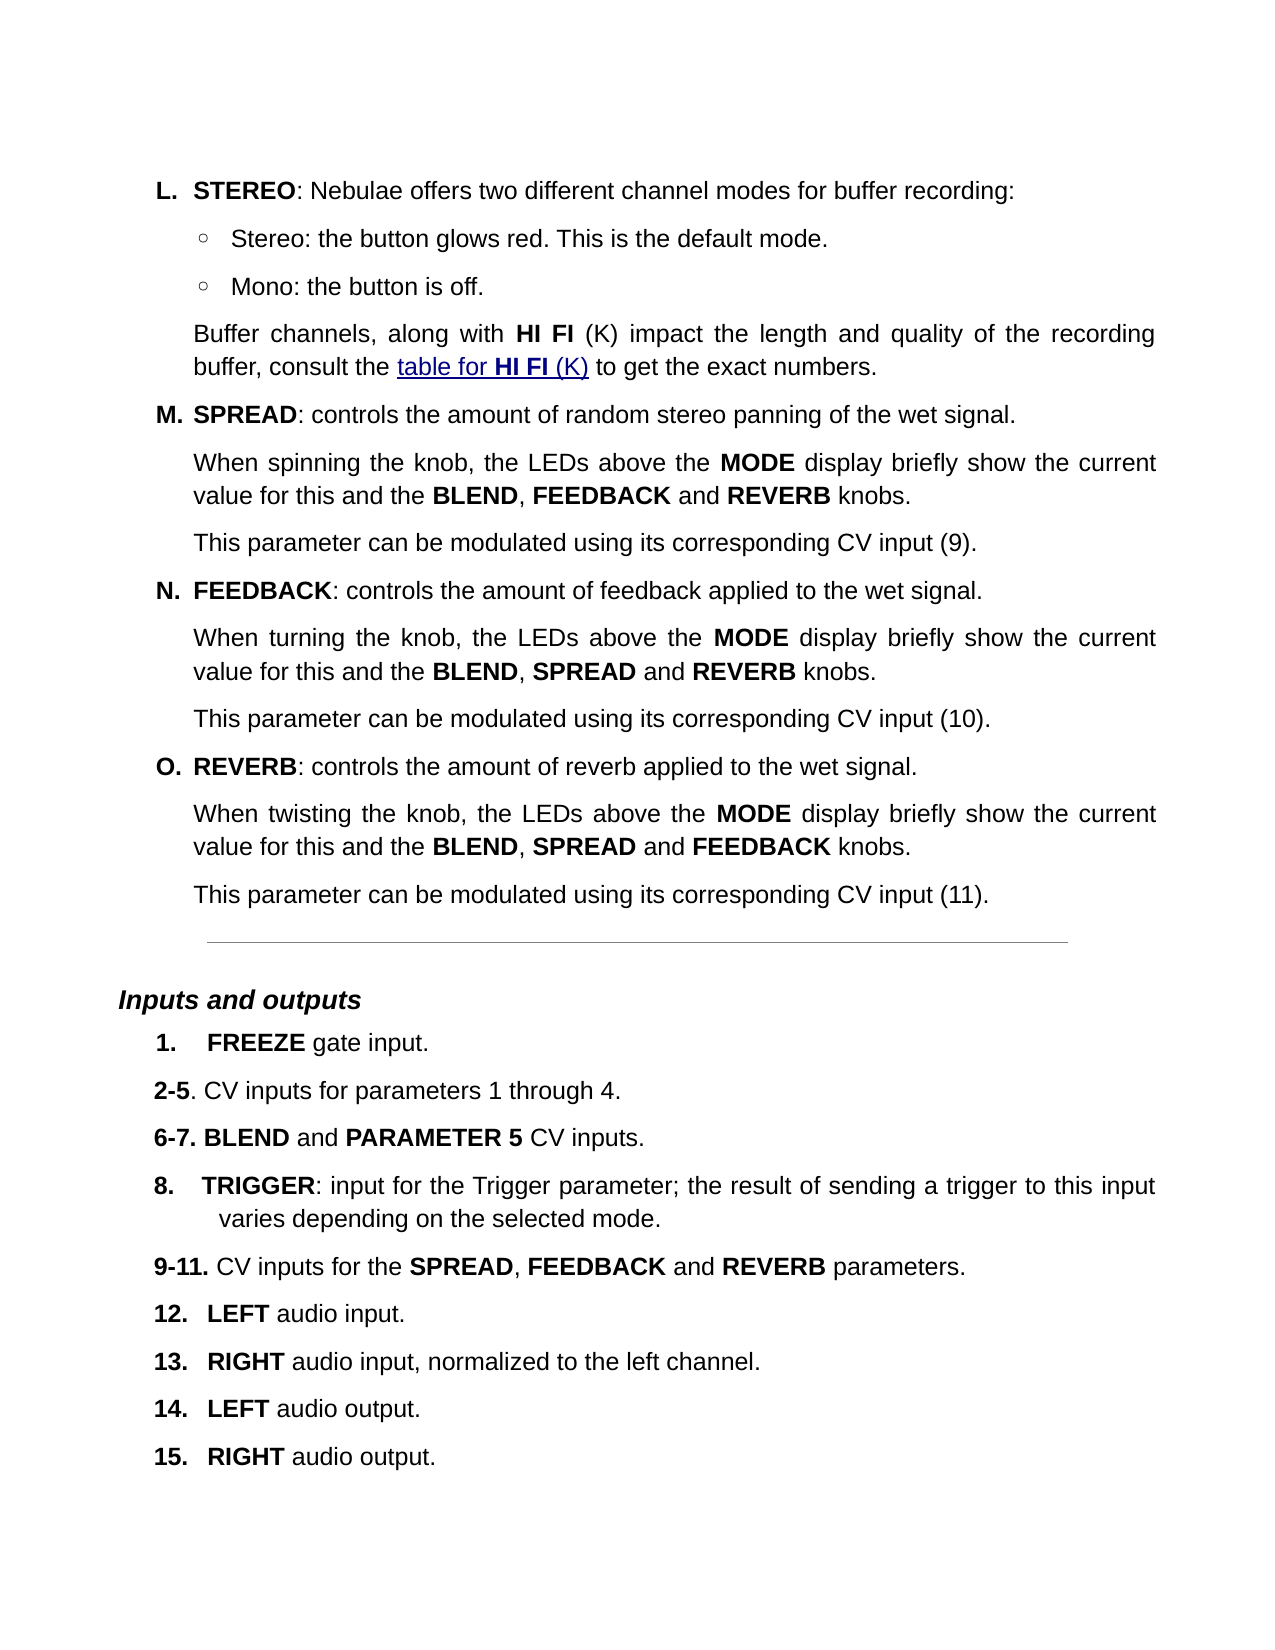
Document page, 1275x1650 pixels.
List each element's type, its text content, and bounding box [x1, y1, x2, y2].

subtitle Inputs and outputs [118, 984, 1157, 1016]
list TRIGGER: input for the Trigger parameter; the result of sending a trigger to this input varies depending on the selected mode. [153, 1171, 1157, 1233]
text 2-5. CV inputs for parameters 1 through 4. [153, 1076, 1157, 1104]
text 6-7. BLEND and PARAMETER 5 CV inputs. [153, 1123, 1157, 1152]
list When spinning the knob, the LEDs above the MODE display briefly show the current value for this and the BLEND, FEEDBACK and REVERB knobs. [156, 448, 1157, 509]
list LEFT audio output. [153, 1394, 1157, 1423]
list FEEDBACK: controls the amount of feedback applied to the wet signal. [156, 576, 1157, 604]
list Buffer channels, along with HI FI (K) impact the length and quality of the recording buffer, consult the table for HI FI (K) to get the exact numbers. [156, 319, 1157, 381]
list STEREO: Nebulae offers two different channel modes for buffer recording: [156, 176, 1157, 205]
list When turning the knob, the LEDs above the MODE display briefly show the current value for this and the BLEND, SPREAD and REVERB knobs. [156, 623, 1157, 685]
list LEFT audio input. [153, 1299, 1157, 1328]
list Stereo: the button glows red. This is the default mode. [193, 224, 1157, 253]
list Mono: the button is off. [193, 272, 1157, 301]
list When twisting the knob, the LEDs above the MODE display briefly show the current value for this and the BLEND, SPREAD and FEEDBACK knobs. [156, 799, 1157, 861]
list REVERB: controls the amount of reverb applied to the wet signal. [156, 752, 1157, 780]
list FREEZE gate input. [156, 1028, 1157, 1057]
list SPREAD: controls the amount of random stereo panning of the wet signal. [156, 400, 1157, 429]
list This parameter can be modulated using its corresponding CV input (11). [156, 880, 1157, 909]
text 9-11. CV inputs for the SPREAD, FEEDBACK and REVERB parameters. [153, 1251, 1157, 1280]
list This parameter can be modulated using its corresponding CV input (10). [156, 704, 1157, 733]
list RIGHT audio input, normalized to the left channel. [153, 1347, 1157, 1375]
list RIGHT audio output. [153, 1442, 1157, 1471]
list This parameter can be modulated using its corresponding CV input (9). [156, 528, 1157, 557]
